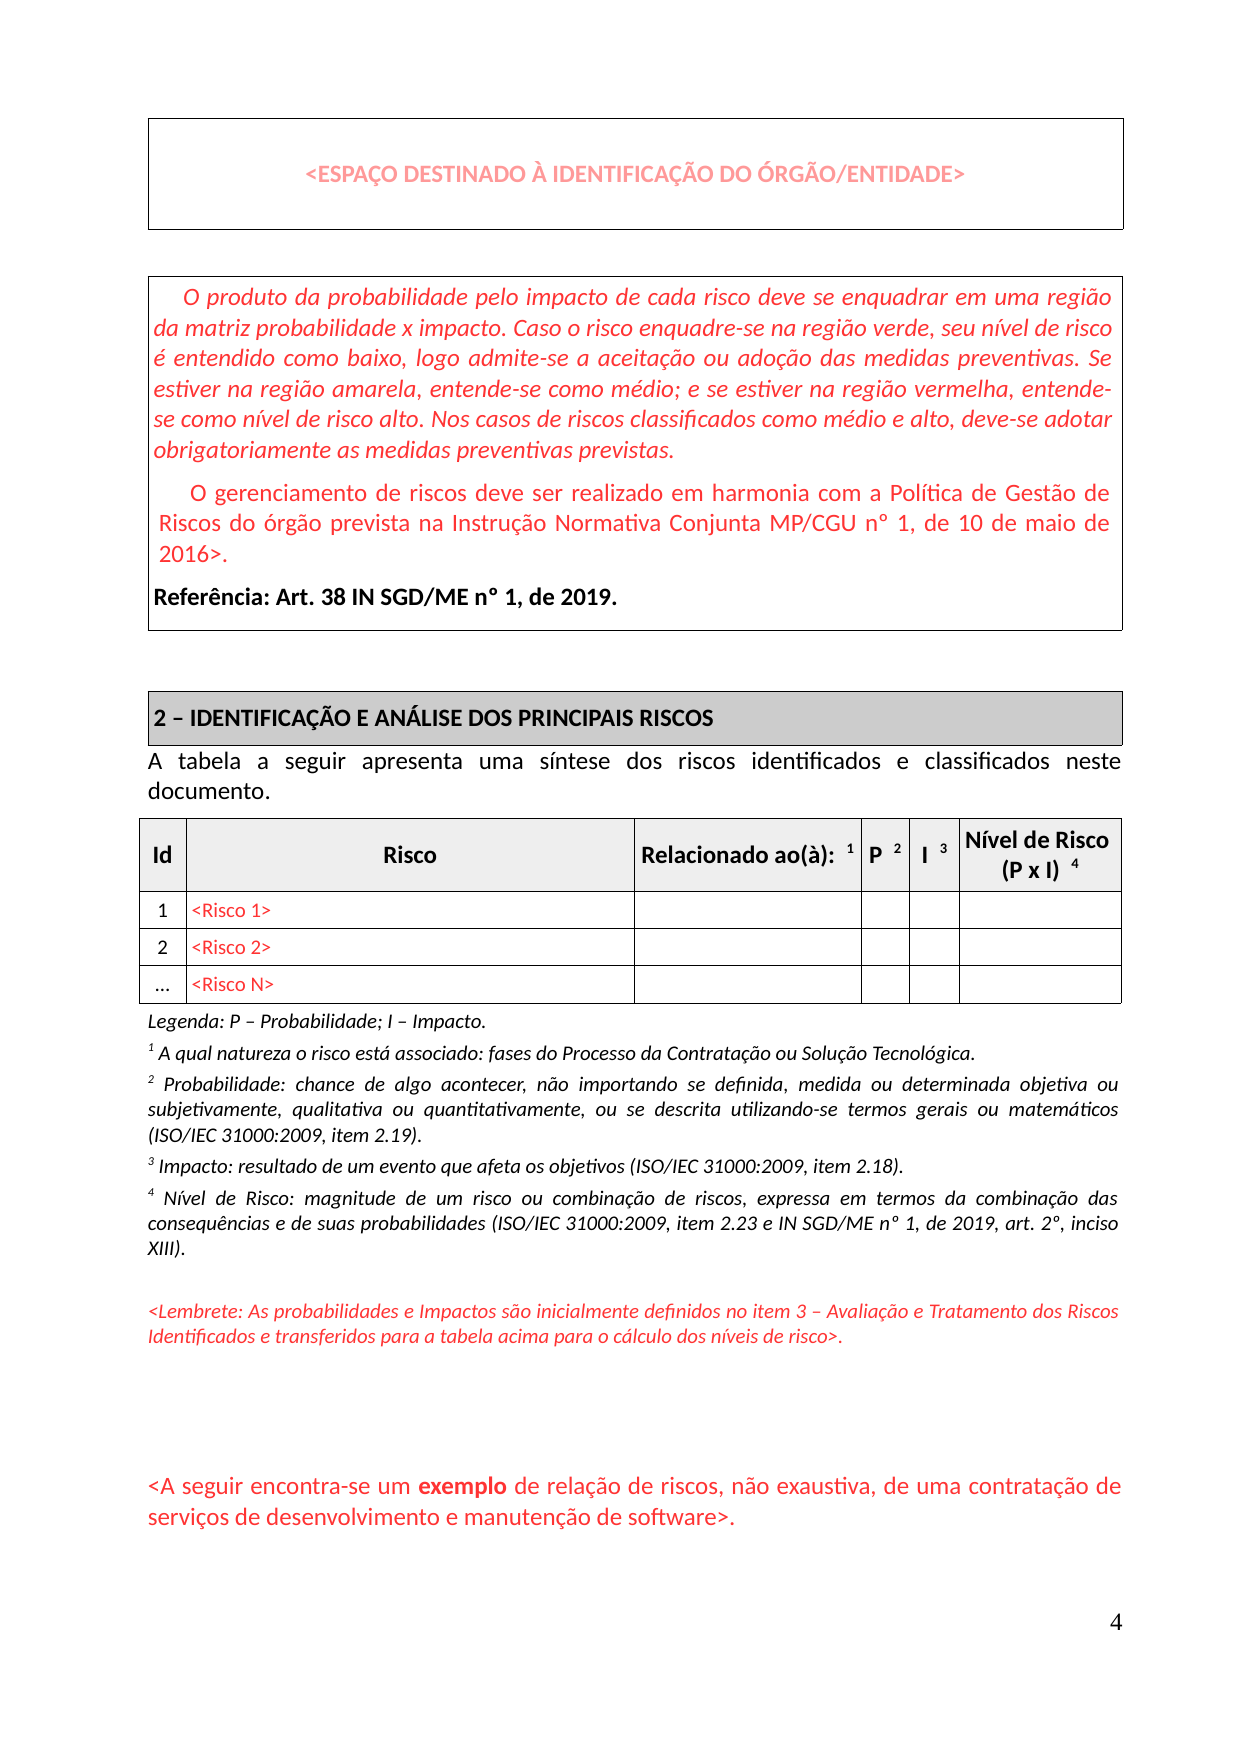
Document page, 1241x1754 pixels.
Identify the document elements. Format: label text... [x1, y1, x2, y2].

table_header P 2 [862, 819, 909, 891]
table_cell O gerenciamento de riscos permite ações contínuas de planejamento, organização e controle dos recursos relacionados aos riscos que possam comprometer o sucesso da contratação, da execução do objeto e da gestão contratual. O Mapa de Gerenciamento de Riscos deve conter a identificação e a análise dos principais riscos, consistindo na compreensão da natureza e determinação do nível de risco, que corresponde à combinação do impacto e de suas probabilidades que possam comprometer a efetividade da contratação, bem como o alcance dos resultados pretendidos com a solução de TIC. Para cada risco identificado, define-se: a probabilidade de ocorrência dos eventos, os possíveis danos e impacto caso o risco ocorra, possíveis ações preventivas e de contingência (respostas aos riscos), a identificação de responsáveis pelas ações, bem como o registro e o acompanhamento das ações de tratamento dos riscos. <Como exemplo, parâmetros escalares podem ser utilizados para representar os níveis de probabilidade e impacto que, após a multiplicação, resultarão nos níveis de risco, que direcionarão as ações relacionadas aos riscos durante as fases de contratação (planejamento, seleção de fornecedor e gestão do contrato). Tabela 1: Escala de classificação de probabilidade e impacto. A tabela a seguir apresenta a Matriz Probabilidade x Impacto, instrumento de apoio para a definição dos critérios de classificação do nível de risco. Exemplo de diretrizes de tratamento de riscos: O produto da probabilidade pelo impacto de cada risco deve se enquadrar em uma região da matriz probabilidade x impacto. Caso o risco enquadre-se na região verde, seu nível de risco é entendido como baixo, logo admite-se a aceitação ou adoção das medidas preventivas. Se estiver na região amarela, entende-se como médio; e se estiver na região vermelha, entende-se como nível de risco alto. Nos casos de riscos classificados como médio e alto, deve-se adotar obrigatoriamente as medidas preventivas previstas. O gerenciamento de riscos deve ser realizado em harmonia com a Política de Gestão de Riscos do órgão prevista na Instrução Normativa Conjunta MP/CGU nº 1, de 10 de maio de 2016>. Referência: Art. 38 IN SGD/ME nº 1, de 2019. [149, 277, 1122, 630]
table_cell [960, 966, 1121, 1002]
table_header I 3 [910, 819, 959, 891]
table_header Risco [187, 819, 634, 891]
table_cell … [140, 966, 186, 1002]
text 4 Nível de Risco: magnitude de um risco ou combinação de riscos, expressa em termos da combinação das consequências e de suas probabilidades (ISO/IEC 31000:2009, item 2.23 e IN SGD/ME nº 1, de 2019, art. 2º, inciso XIII). [148, 1185, 1122, 1261]
table_cell <Risco 1> [187, 892, 634, 928]
text 1 A qual natureza o risco está associado: fases do Processo da Contratação ou Solução Tecnológica. [148, 1040, 1122, 1065]
text 3 Impacto: resultado de um evento que afeta os objetivos (ISO/IEC 31000:2009, item 2.18). [148, 1153, 1122, 1179]
table_cell [960, 929, 1121, 965]
table_cell [862, 892, 909, 928]
table_cell [635, 929, 861, 965]
table_cell [635, 892, 861, 928]
table_cell [910, 966, 959, 1002]
text <A seguir encontra-se um exemplo de relação de riscos, não exaustiva, de uma contratação de serviços de desenvolvimento e manutenção de software>. [148, 1470, 1122, 1531]
table_cell [862, 966, 909, 1002]
table_cell <Risco N> [187, 966, 634, 1002]
text 2 Probabilidade: chance de algo acontecer, não importando se definida, medida ou determinada objetiva ou subjetivamente, qualitativa ou quantitativamente, ou se descrita utilizando-se termos gerais ou matemáticos (ISO/IEC 31000:2009, item 2.19). [148, 1071, 1122, 1147]
table_cell [910, 892, 959, 928]
table_cell 2 [140, 929, 186, 965]
text <Lembrete: As probabilidades e Impactos são inicialmente definidos no item 3 – Avaliação e Tratamento dos Riscos Identificados e transferidos para a tabela acima para o cálculo dos níveis de risco>. [148, 1298, 1122, 1349]
table_cell [862, 929, 909, 965]
table_header Nível de Risco (P x I) 4 [960, 819, 1121, 891]
table_cell [910, 929, 959, 965]
table_cell 1 [140, 892, 186, 928]
table_cell <Risco 2> [187, 929, 634, 965]
table_header Relacionado ao(à): 1 [635, 819, 861, 891]
table_header 2 – IDENTIFICAÇÃO E ANÁLISE DOS PRINCIPAIS RISCOS [149, 692, 1122, 745]
table_header Id [140, 819, 186, 891]
text Legenda: P – Probabilidade; I – Impacto. [148, 1008, 1122, 1034]
table_cell [635, 966, 861, 1002]
table_cell [960, 892, 1121, 928]
